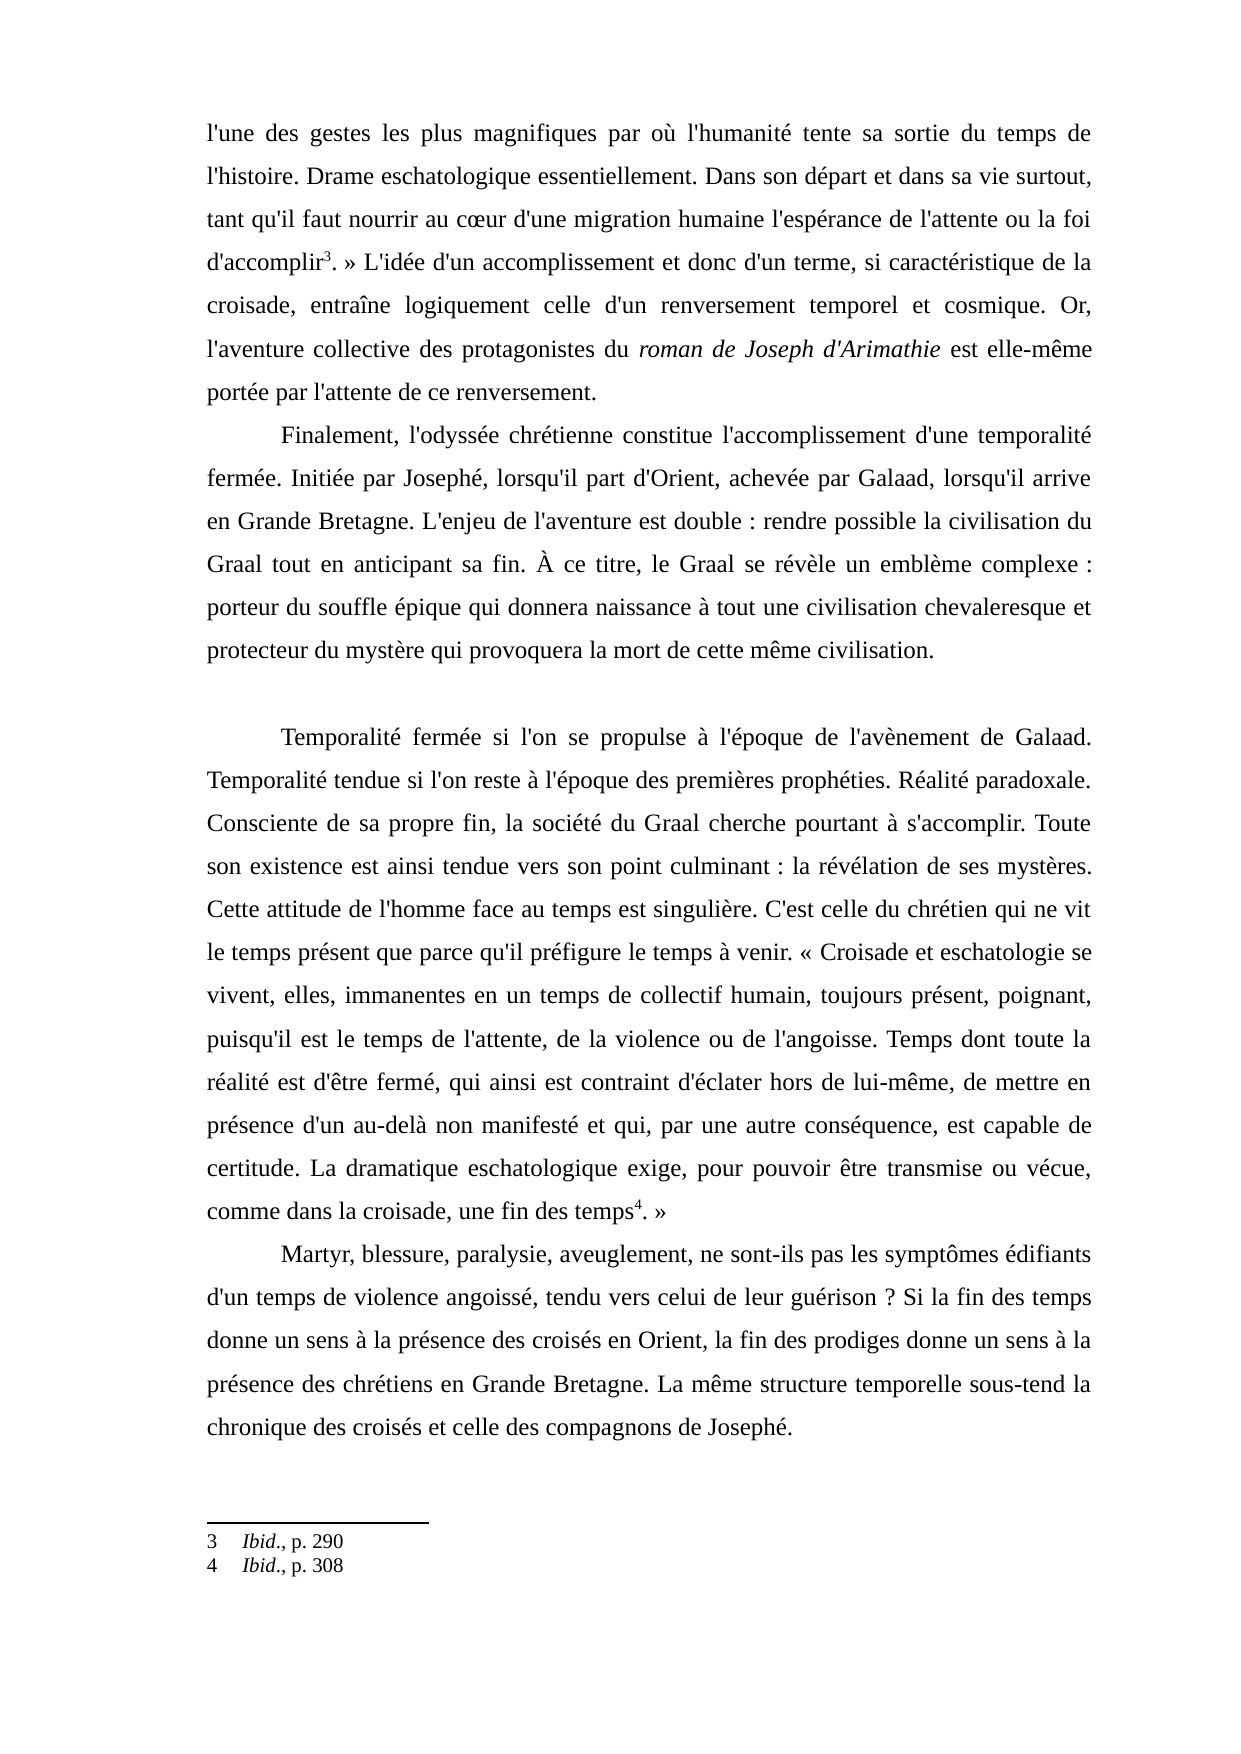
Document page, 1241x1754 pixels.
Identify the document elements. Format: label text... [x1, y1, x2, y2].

text Finalement, l'odyssée chrétienne constitue l'accomplissement d'une temporalité fermée. Initiée par Josephé, lorsqu'il part d'Orient, achevée par Galaad, lorsqu'il arrive en Grande Bretagne. L'enjeu de l'aventure est double : rendre possible la civilisation du Graal tout en anticipant sa fin. À ce titre, le Graal se révèle un emblème complexe : porteur du souffle épique qui donnera naissance à tout une civilisation chevaleresque et protecteur du mystère qui provoquera la mort de cette même civilisation. [207, 420, 1093, 664]
text l'une des gestes les plus magnifiques par où l'humanité tente sa sortie du temps de l'histoire. Drame eschatologique essentiellement. Dans son départ et dans sa vie surtout, tant qu'il faut nourrir au cœur d'une migration humaine l'espérance de l'attente ou la foi d'accomplir. » L'idée d'un accomplissement et donc d'un terme, si caractéristique de la croisade, entraîne logiquement celle d'un renversement temporel et cosmique. Or, l'aventure collective des protagonistes du roman de Joseph d'Arimathie est elle-même portée par l'attente de ce renversement. [207, 118, 1093, 406]
text Ibid., p. 308 [207, 1553, 1093, 1577]
text Martyr, blessure, paralysie, aveuglement, ne sont-ils pas les symptômes édifiants d'un temps de violence angoissé, tendu vers celui de leur guérison ? Si la fin des temps donne un sens à la présence des croisés en Orient, la fin des prodiges donne un sens à la présence des chrétiens en Grande Bretagne. La même structure temporelle sous-tend la chronique des croisés et celle des compagnons de Josephé. [207, 1239, 1093, 1441]
text Temporalité fermée si l'on se propulse à l'époque de l'avènement de Galaad. Temporalité tendue si l'on reste à l'époque des premières prophéties. Réalité paradoxale. Consciente de sa propre fin, la société du Graal cherche pourtant à s'accomplir. Toute son existence est ainsi tendue vers son point culminant : la révélation de ses mystères. Cette attitude de l'homme face au temps est singulière. C'est celle du chrétien qui ne vit le temps présent que parce qu'il préfigure le temps à venir. « Croisade et eschatologie se vivent, elles, immanentes en un temps de collectif humain, toujours présent, poignant, puisqu'il est le temps de l'attente, de la violence ou de l'angoisse. Temps dont toute la réalité est d'être fermé, qui ainsi est contraint d'éclater hors de lui-même, de mettre en présence d'un au-delà non manifesté et qui, par une autre conséquence, est capable de certitude. La dramatique eschatologique exige, pour pouvoir être transmise ou vécue, comme dans la croisade, une fin des temps. » [207, 722, 1093, 1225]
text Ibid., p. 290 [207, 1529, 1093, 1553]
